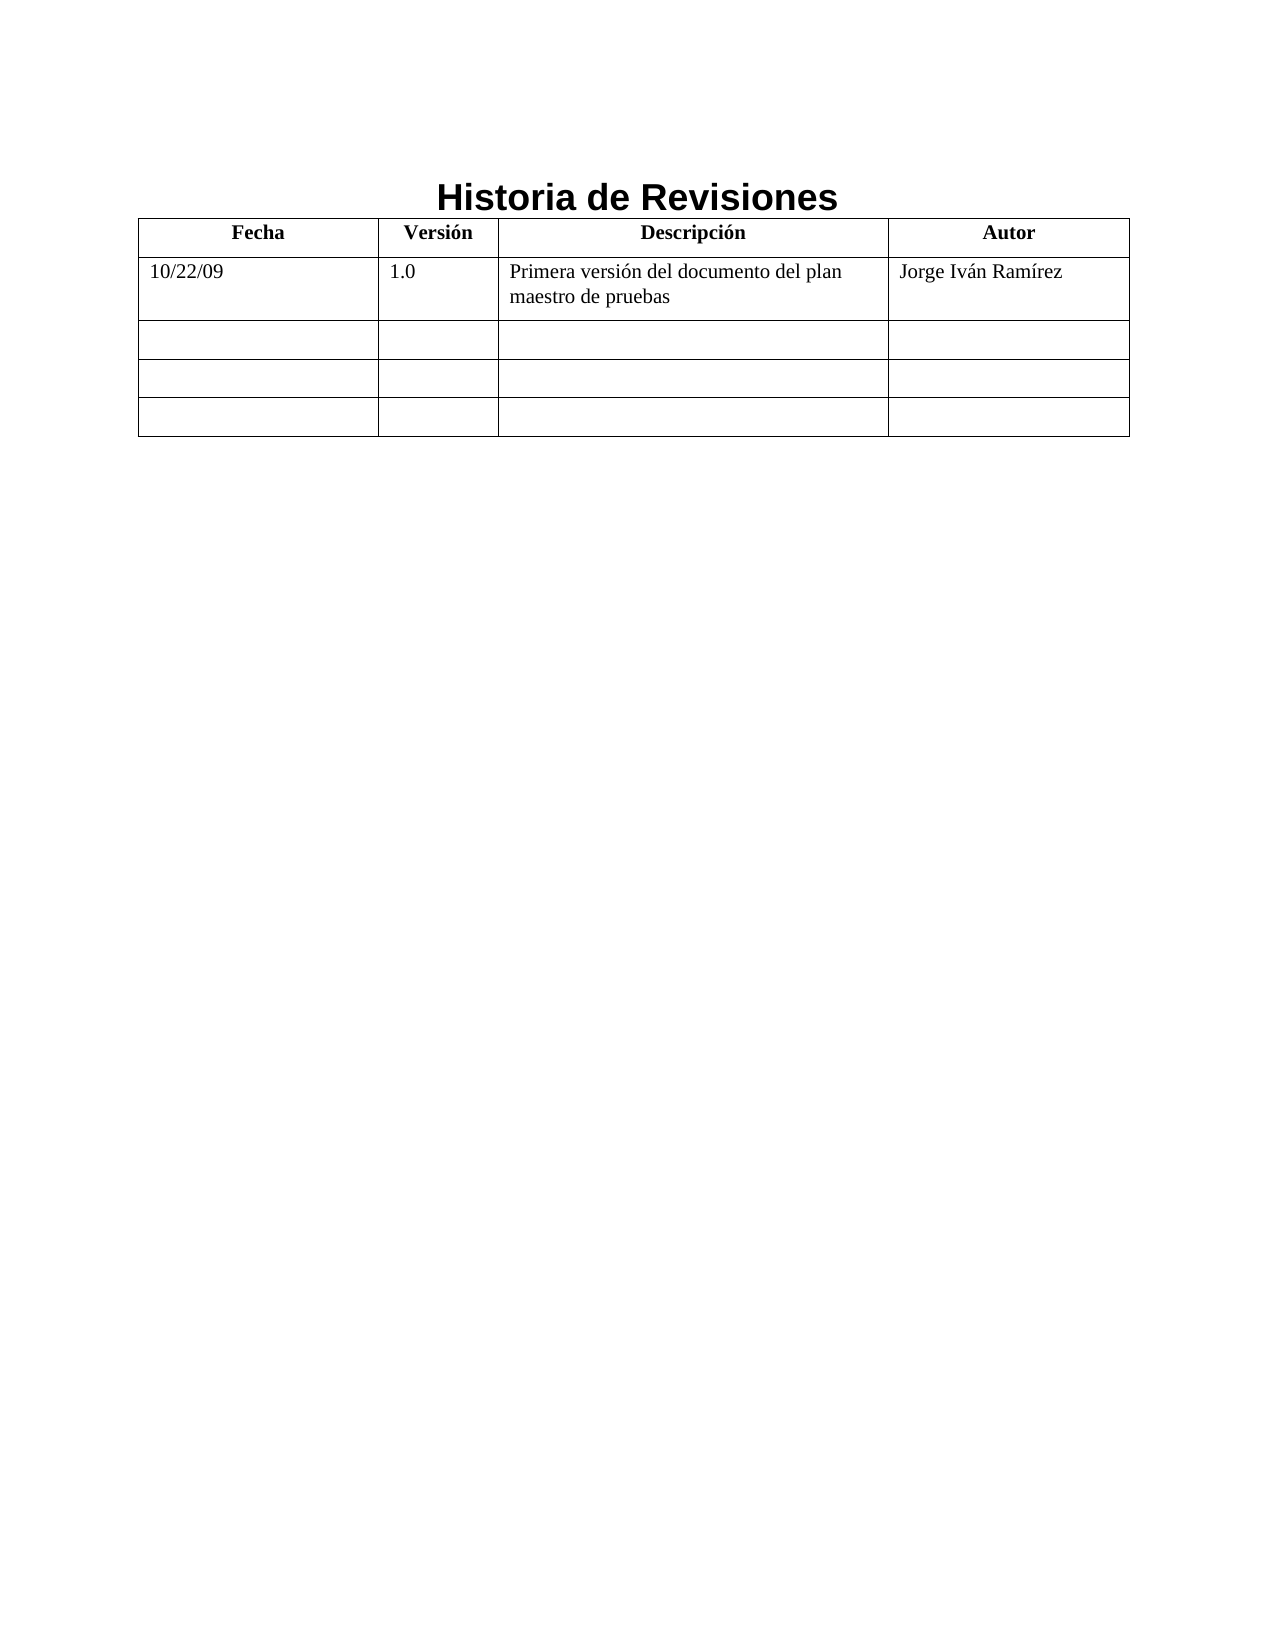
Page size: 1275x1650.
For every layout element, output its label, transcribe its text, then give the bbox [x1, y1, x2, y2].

table_cell 22/10/09 [139, 258, 378, 320]
table_cell [889, 321, 1129, 359]
table_cell [139, 360, 378, 397]
table_cell 1.0 [379, 258, 498, 320]
table_cell [139, 398, 378, 436]
table_cell [889, 398, 1129, 436]
table_cell [379, 398, 498, 436]
table_cell [499, 321, 888, 359]
table_cell [379, 321, 498, 359]
table_header Autor [889, 219, 1129, 257]
table_header Descripción [499, 219, 888, 257]
table_cell [889, 360, 1129, 397]
table_cell [379, 360, 498, 397]
table_cell [139, 321, 378, 359]
table_cell [499, 360, 888, 397]
table_header Fecha [139, 219, 378, 257]
table_cell [499, 398, 888, 436]
table_cell Primera versión del documento del plan maestro de pruebas [499, 258, 888, 320]
table_header Versión [379, 219, 498, 257]
table_cell Jorge Iván Ramírez [889, 258, 1129, 320]
title Historia de Revisiones [150, 175, 1125, 218]
